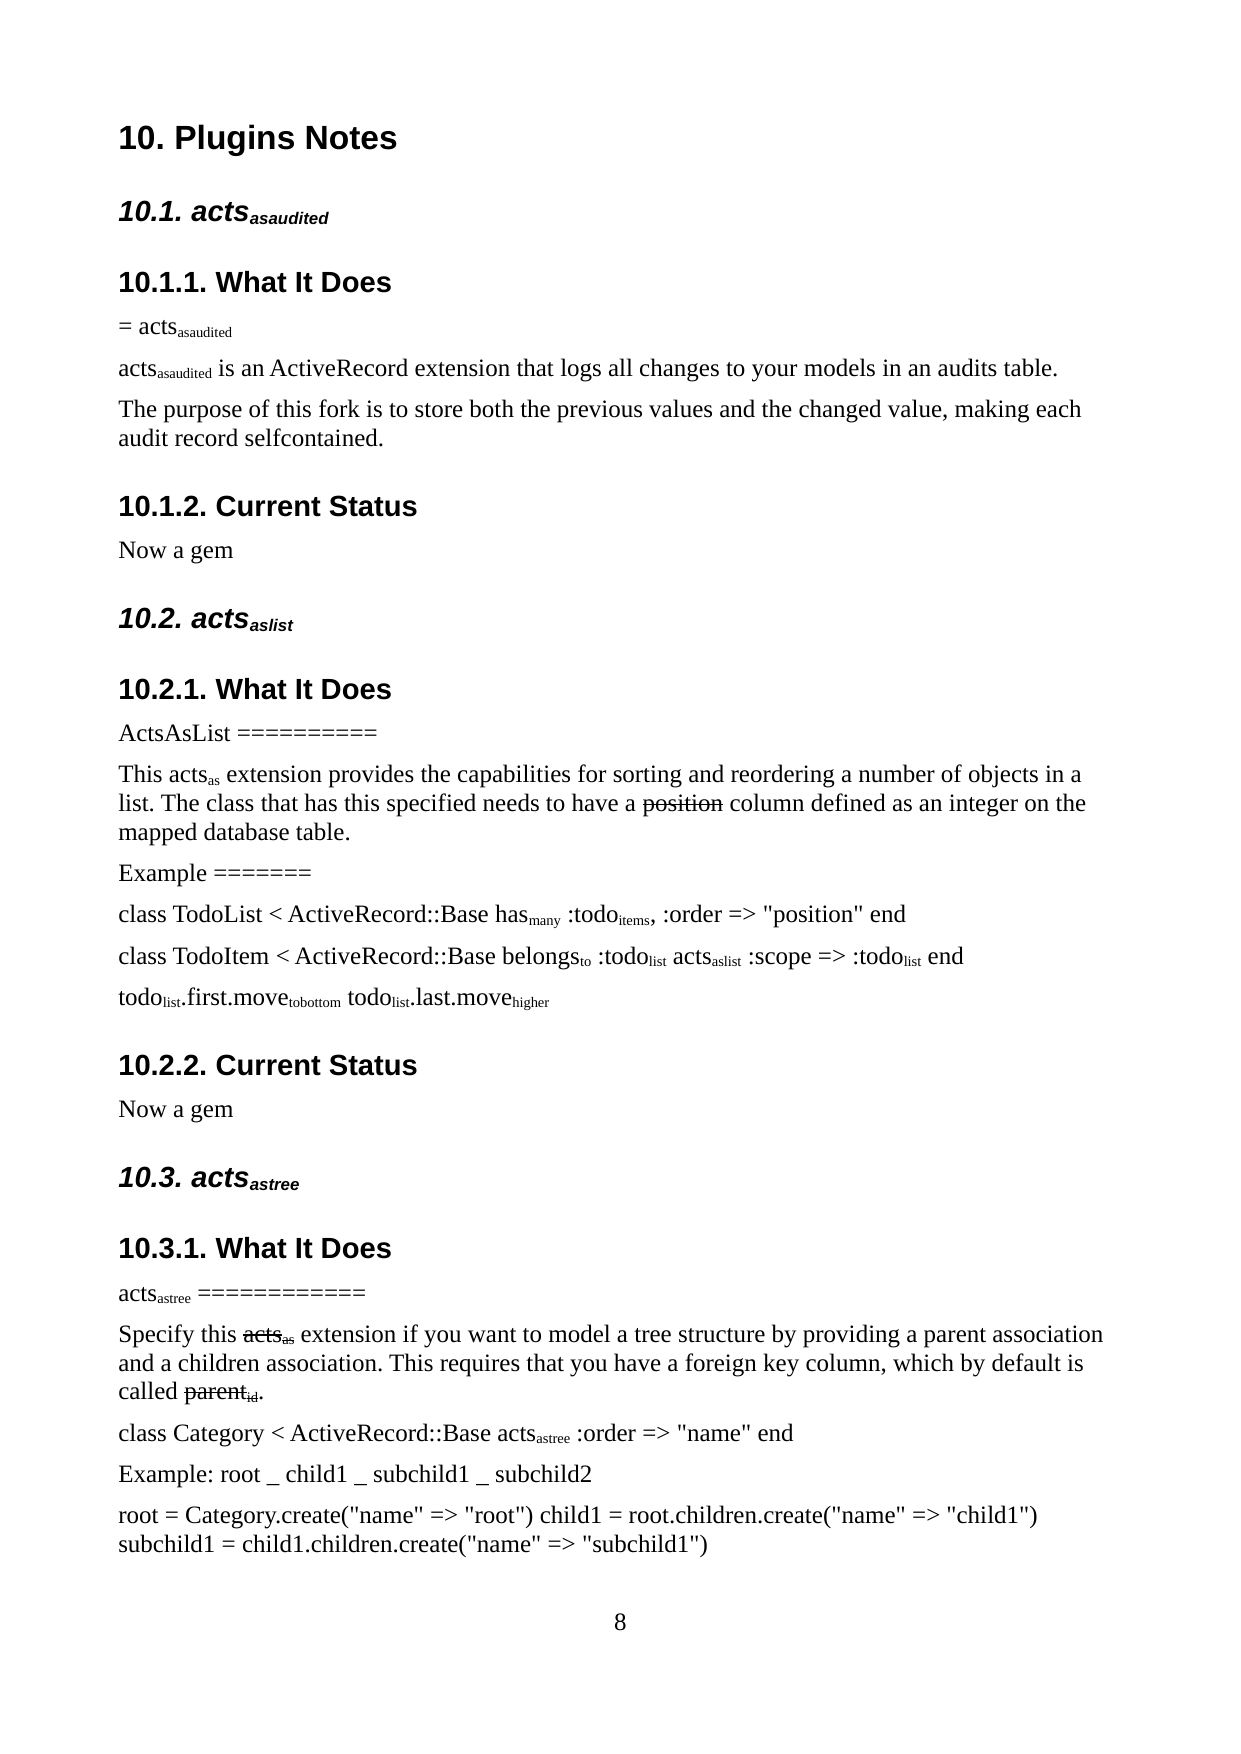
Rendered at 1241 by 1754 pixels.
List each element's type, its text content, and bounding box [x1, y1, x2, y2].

text class Category < ActiveRecord::Base actsastree :order => "name" end [118, 1418, 1122, 1446]
text todolist.first.movetobottom todolist.last.movehigher [118, 982, 1122, 1011]
subtitle What It Does [118, 672, 1122, 706]
text class TodoItem < ActiveRecord::Base belongsto :todolist actsaslist :scope => :todolist end [118, 941, 1122, 969]
subtitle Current Status [118, 489, 1122, 522]
text Now a gem [118, 535, 1122, 564]
subtitle actsastree [118, 1161, 1122, 1194]
text ActsAsList ========== [118, 718, 1122, 747]
text = actsasaudited [118, 311, 1122, 340]
subtitle Plugins Notes [118, 118, 1122, 157]
text actsasaudited is an ActiveRecord extension that logs all changes to your models in an audits table. [118, 353, 1122, 381]
subtitle What It Does [118, 265, 1122, 299]
subtitle actsaslist [118, 601, 1122, 635]
text This actsas extension provides the capabilities for sorting and reordering a number of objects in a list. The class that has this specified needs to have a position column defined as an integer on the mapped database table. [118, 759, 1122, 846]
subtitle actsasaudited [118, 194, 1122, 228]
text Now a gem [118, 1094, 1122, 1123]
text Example ======= [118, 858, 1122, 887]
text actsastree ============ [118, 1278, 1122, 1306]
subtitle What It Does [118, 1232, 1122, 1265]
subtitle Current Status [118, 1048, 1122, 1082]
text Example: root _ child1 _ subchild1 _ subchild2 [118, 1459, 1122, 1488]
text Specify this actsas extension if you want to model a tree structure by providing a parent association and a children association. This requires that you have a foreign key column, which by default is called parentid. [118, 1319, 1122, 1405]
text The purpose of this fork is to store both the previous values and the changed value, making each audit record selfcontained. [118, 394, 1122, 451]
text root = Category.create("name" => "root") child1 = root.children.create("name" => "child1") subchild1 = child1.children.create("name" => "subchild1") [118, 1500, 1122, 1558]
text class TodoList < ActiveRecord::Base hasmany :todoitems, :order => "position" end [118, 899, 1122, 928]
